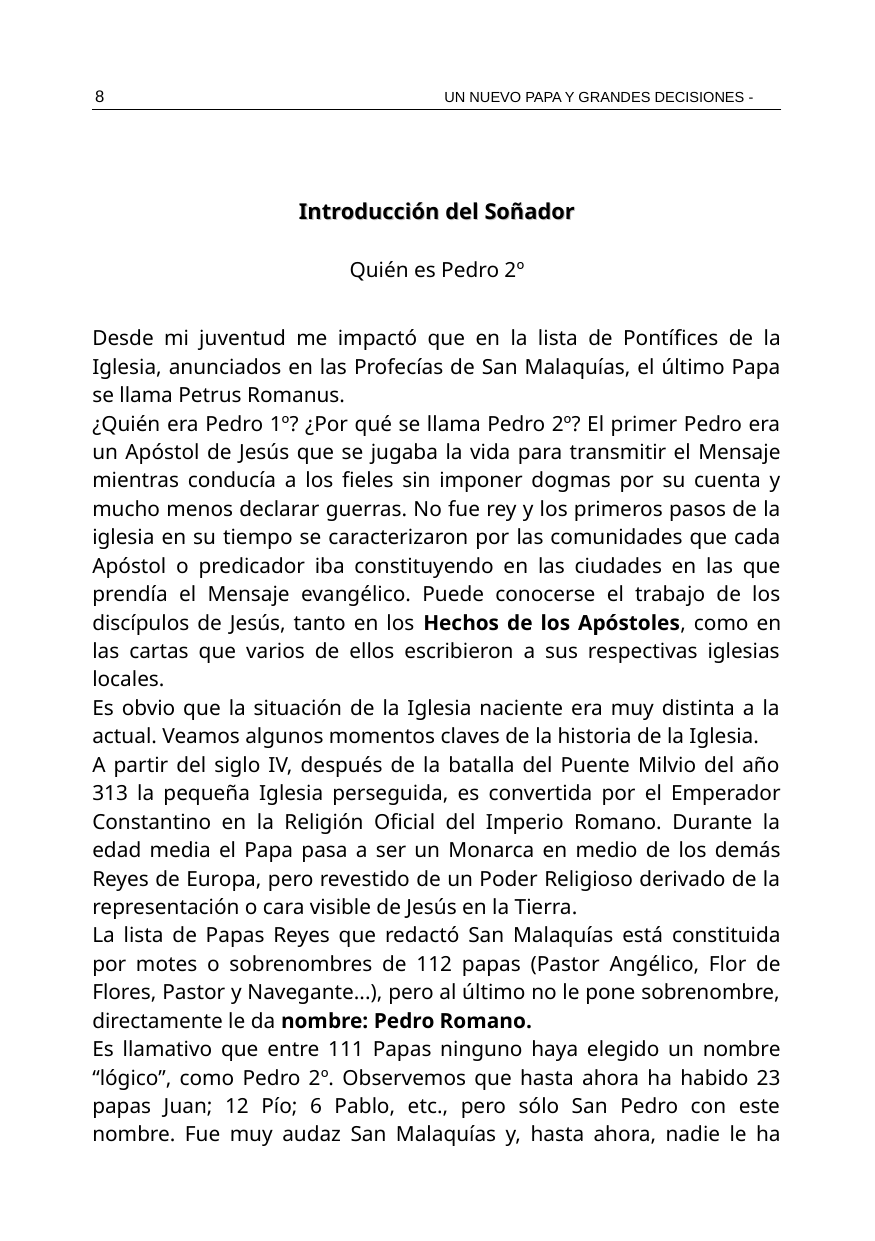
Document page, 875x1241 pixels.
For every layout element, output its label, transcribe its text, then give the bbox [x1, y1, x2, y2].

subtitle Introducción del Soñador [92, 196, 781, 226]
text Es llamativo que entre 111 Papas ninguno haya elegido un nombre “lógico”, como Pedro 2º. Observemos que hasta ahora ha habido 23 papas Juan; 12 Pío; 6 Pablo, etc., pero sólo San Pedro con este nombre. Fue muy audaz San Malaquías y, hasta ahora, nadie le ha [92, 1034, 781, 1148]
text A partir del siglo IV, después de la batalla del Puente Milvio del año 313 la pequeña Iglesia perseguida, es convertida por el Emperador Constantino en la Religión Oficial del Imperio Romano. Durante la edad media el Papa pasa a ser un Monarca en medio de los demás Reyes de Europa, pero revestido de un Poder Religioso derivado de la representación o cara visible de Jesús en la Tierra. [92, 750, 781, 921]
text La lista de Papas Reyes que redactó San Malaquías está constituida por motes o sobrenombres de 112 papas (Pastor Angélico, Flor de Flores, Pastor y Navegante...), pero al último no le pone sobrenombre, directamente le da nombre: Pedro Romano. [92, 921, 781, 1034]
text ¿Quién era Pedro 1º? ¿Por qué se llama Pedro 2º? El primer Pedro era un Apóstol de Jesús que se jugaba la vida para transmitir el Mensaje mientras conducía a los fieles sin imponer dogmas por su cuenta y mucho menos declarar guerras. No fue rey y los primeros pasos de la iglesia en su tiempo se caracterizaron por las comunidades que cada Apóstol o predicador iba constituyendo en las ciudades en las que prendía el Mensaje evangélico. Puede conocerse el trabajo de los discípulos de Jesús, tanto en los Hechos de los Apóstoles, como en las cartas que varios de ellos escribieron a sus respectivas iglesias locales. [92, 409, 781, 693]
text Es obvio que la situación de la Iglesia naciente era muy distinta a la actual. Veamos algunos momentos claves de la historia de la Iglesia. [92, 693, 781, 750]
subtitle Quién es Pedro 2º [181, 255, 693, 283]
text Desde mi juventud me impactó que en la lista de Pontífices de la Iglesia, anunciados en las Profecías de San Malaquías, el último Papa se llama Petrus Romanus. [92, 323, 781, 409]
